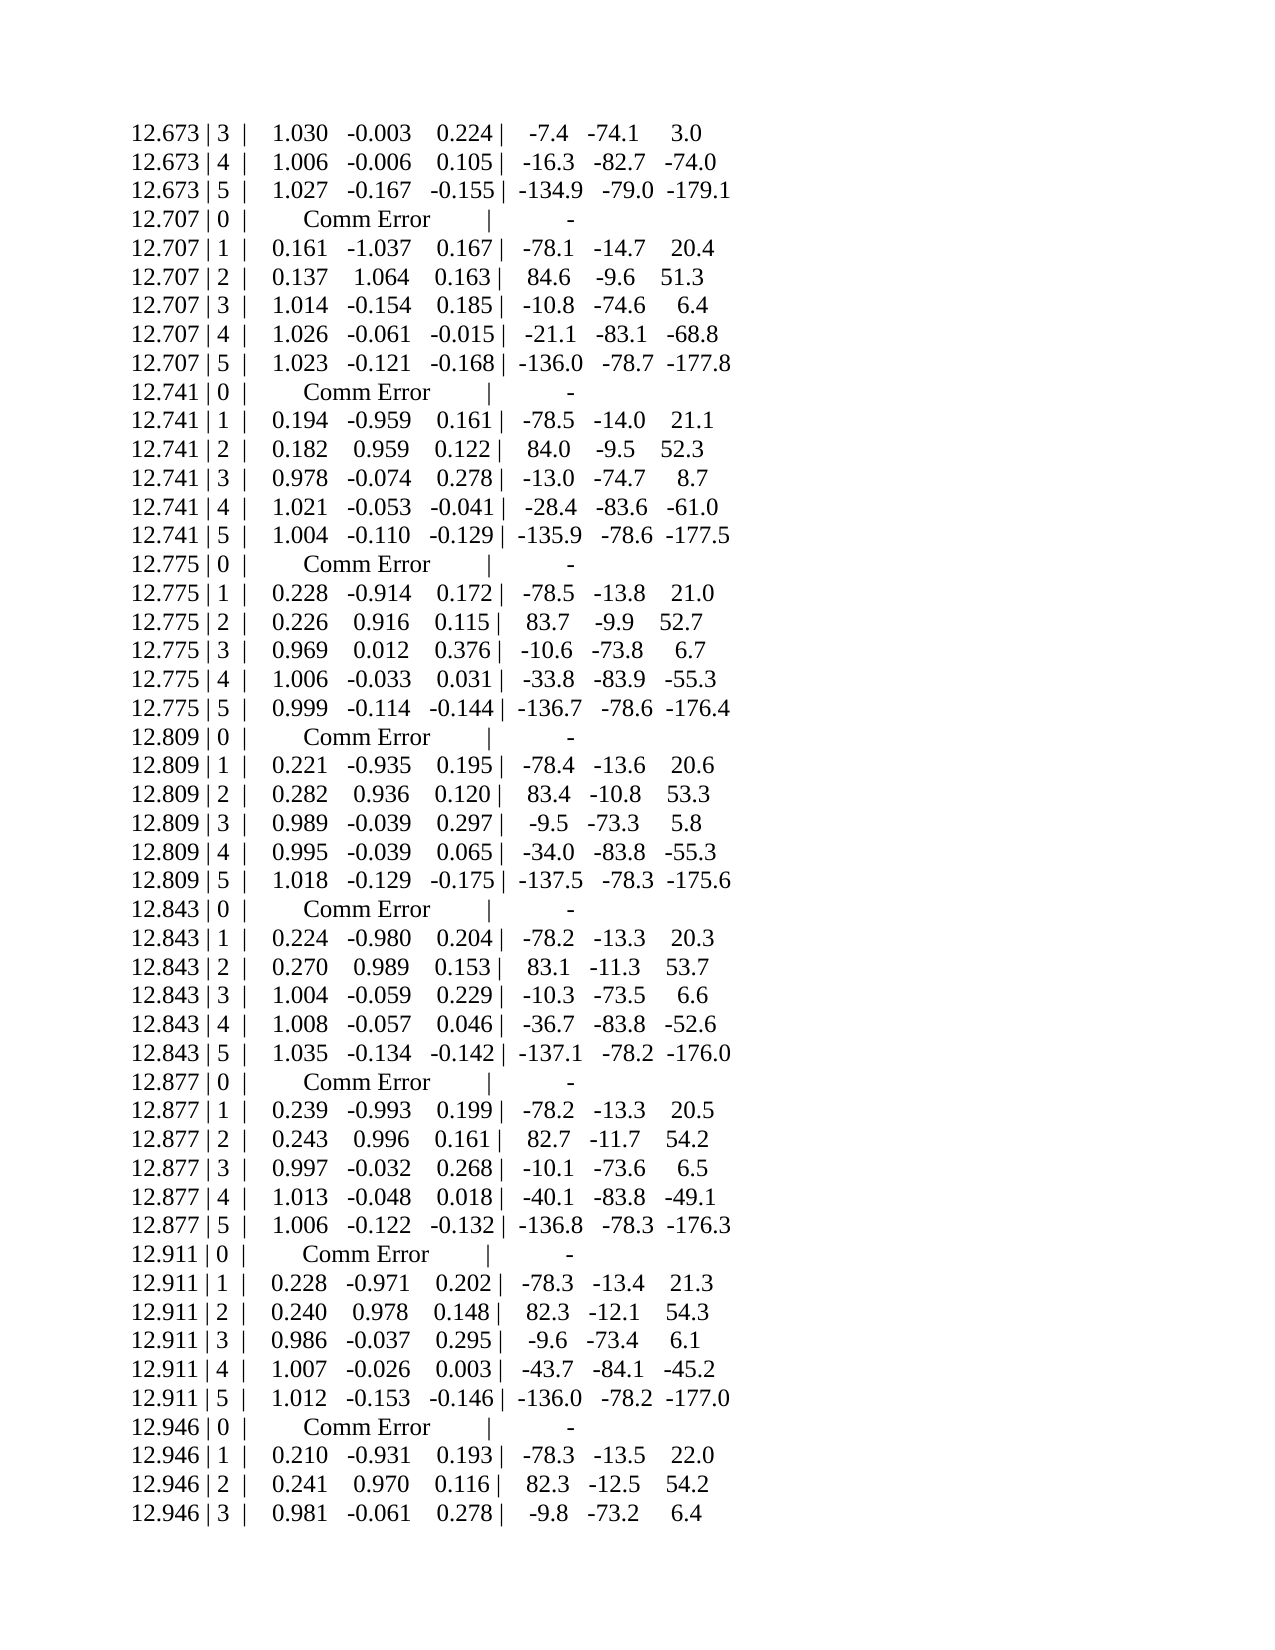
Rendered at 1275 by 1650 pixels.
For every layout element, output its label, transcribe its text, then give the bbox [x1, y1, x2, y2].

text 12.707 | 1 | 0.161 -1.037 0.167 | -78.1 -14.7 20.4 [118, 233, 1157, 262]
text 12.775 | 4 | 1.006 -0.033 0.031 | -33.8 -83.9 -55.3 [118, 664, 1157, 693]
text 12.843 | 0 | Comm Error | - [118, 894, 1157, 923]
text 12.946 | 1 | 0.210 -0.931 0.193 | -78.3 -13.5 22.0 [118, 1441, 1157, 1469]
text 12.877 | 3 | 0.997 -0.032 0.268 | -10.1 -73.6 6.5 [118, 1153, 1157, 1182]
text 12.741 | 0 | Comm Error | - [118, 377, 1157, 406]
text 12.946 | 0 | Comm Error | - [118, 1412, 1157, 1441]
text 12.775 | 3 | 0.969 0.012 0.376 | -10.6 -73.8 6.7 [118, 636, 1157, 664]
text 12.911 | 1 | 0.228 -0.971 0.202 | -78.3 -13.4 21.3 [118, 1268, 1157, 1297]
text 12.707 | 0 | Comm Error | - [118, 204, 1157, 233]
text 12.775 | 1 | 0.228 -0.914 0.172 | -78.5 -13.8 21.0 [118, 578, 1157, 607]
text 12.843 | 2 | 0.270 0.989 0.153 | 83.1 -11.3 53.7 [118, 952, 1157, 981]
text 12.946 | 3 | 0.981 -0.061 0.278 | -9.8 -73.2 6.4 [118, 1498, 1157, 1527]
text 12.775 | 0 | Comm Error | - [118, 549, 1157, 578]
text 12.911 | 5 | 1.012 -0.153 -0.146 | -136.0 -78.2 -177.0 [118, 1383, 1157, 1412]
text 12.843 | 4 | 1.008 -0.057 0.046 | -36.7 -83.8 -52.6 [118, 1009, 1157, 1038]
text 12.843 | 5 | 1.035 -0.134 -0.142 | -137.1 -78.2 -176.0 [118, 1038, 1157, 1067]
text 12.911 | 2 | 0.240 0.978 0.148 | 82.3 -12.1 54.3 [118, 1297, 1157, 1326]
text 12.809 | 1 | 0.221 -0.935 0.195 | -78.4 -13.6 20.6 [118, 751, 1157, 779]
text 12.877 | 0 | Comm Error | - [118, 1067, 1157, 1096]
text 12.707 | 5 | 1.023 -0.121 -0.168 | -136.0 -78.7 -177.8 [118, 348, 1157, 377]
text 12.809 | 4 | 0.995 -0.039 0.065 | -34.0 -83.8 -55.3 [118, 837, 1157, 866]
text 12.877 | 1 | 0.239 -0.993 0.199 | -78.2 -13.3 20.5 [118, 1096, 1157, 1124]
text 12.809 | 5 | 1.018 -0.129 -0.175 | -137.5 -78.3 -175.6 [118, 866, 1157, 894]
text 12.673 | 5 | 1.027 -0.167 -0.155 | -134.9 -79.0 -179.1 [118, 176, 1157, 204]
text 12.809 | 2 | 0.282 0.936 0.120 | 83.4 -10.8 53.3 [118, 779, 1157, 808]
text 12.673 | 4 | 1.006 -0.006 0.105 | -16.3 -82.7 -74.0 [118, 147, 1157, 176]
text 12.775 | 5 | 0.999 -0.114 -0.144 | -136.7 -78.6 -176.4 [118, 693, 1157, 722]
text 12.911 | 3 | 0.986 -0.037 0.295 | -9.6 -73.4 6.1 [118, 1326, 1157, 1354]
text 12.946 | 2 | 0.241 0.970 0.116 | 82.3 -12.5 54.2 [118, 1469, 1157, 1498]
text 12.911 | 0 | Comm Error | - [118, 1239, 1157, 1268]
text 12.775 | 2 | 0.226 0.916 0.115 | 83.7 -9.9 52.7 [118, 607, 1157, 636]
text 12.707 | 3 | 1.014 -0.154 0.185 | -10.8 -74.6 6.4 [118, 291, 1157, 319]
text 12.877 | 5 | 1.006 -0.122 -0.132 | -136.8 -78.3 -176.3 [118, 1211, 1157, 1239]
text 12.707 | 4 | 1.026 -0.061 -0.015 | -21.1 -83.1 -68.8 [118, 319, 1157, 348]
text 12.741 | 4 | 1.021 -0.053 -0.041 | -28.4 -83.6 -61.0 [118, 492, 1157, 521]
text 12.809 | 0 | Comm Error | - [118, 722, 1157, 751]
text 12.877 | 4 | 1.013 -0.048 0.018 | -40.1 -83.8 -49.1 [118, 1182, 1157, 1211]
text 12.877 | 2 | 0.243 0.996 0.161 | 82.7 -11.7 54.2 [118, 1124, 1157, 1153]
text 12.809 | 3 | 0.989 -0.039 0.297 | -9.5 -73.3 5.8 [118, 808, 1157, 837]
text 12.911 | 4 | 1.007 -0.026 0.003 | -43.7 -84.1 -45.2 [118, 1354, 1157, 1383]
text 12.673 | 3 | 1.030 -0.003 0.224 | -7.4 -74.1 3.0 [118, 118, 1157, 147]
text 12.741 | 5 | 1.004 -0.110 -0.129 | -135.9 -78.6 -177.5 [118, 521, 1157, 549]
text 12.741 | 1 | 0.194 -0.959 0.161 | -78.5 -14.0 21.1 [118, 406, 1157, 434]
text 12.741 | 3 | 0.978 -0.074 0.278 | -13.0 -74.7 8.7 [118, 463, 1157, 492]
text 12.741 | 2 | 0.182 0.959 0.122 | 84.0 -9.5 52.3 [118, 434, 1157, 463]
text 12.707 | 2 | 0.137 1.064 0.163 | 84.6 -9.6 51.3 [118, 262, 1157, 291]
text 12.843 | 1 | 0.224 -0.980 0.204 | -78.2 -13.3 20.3 [118, 923, 1157, 952]
text 12.843 | 3 | 1.004 -0.059 0.229 | -10.3 -73.5 6.6 [118, 981, 1157, 1009]
